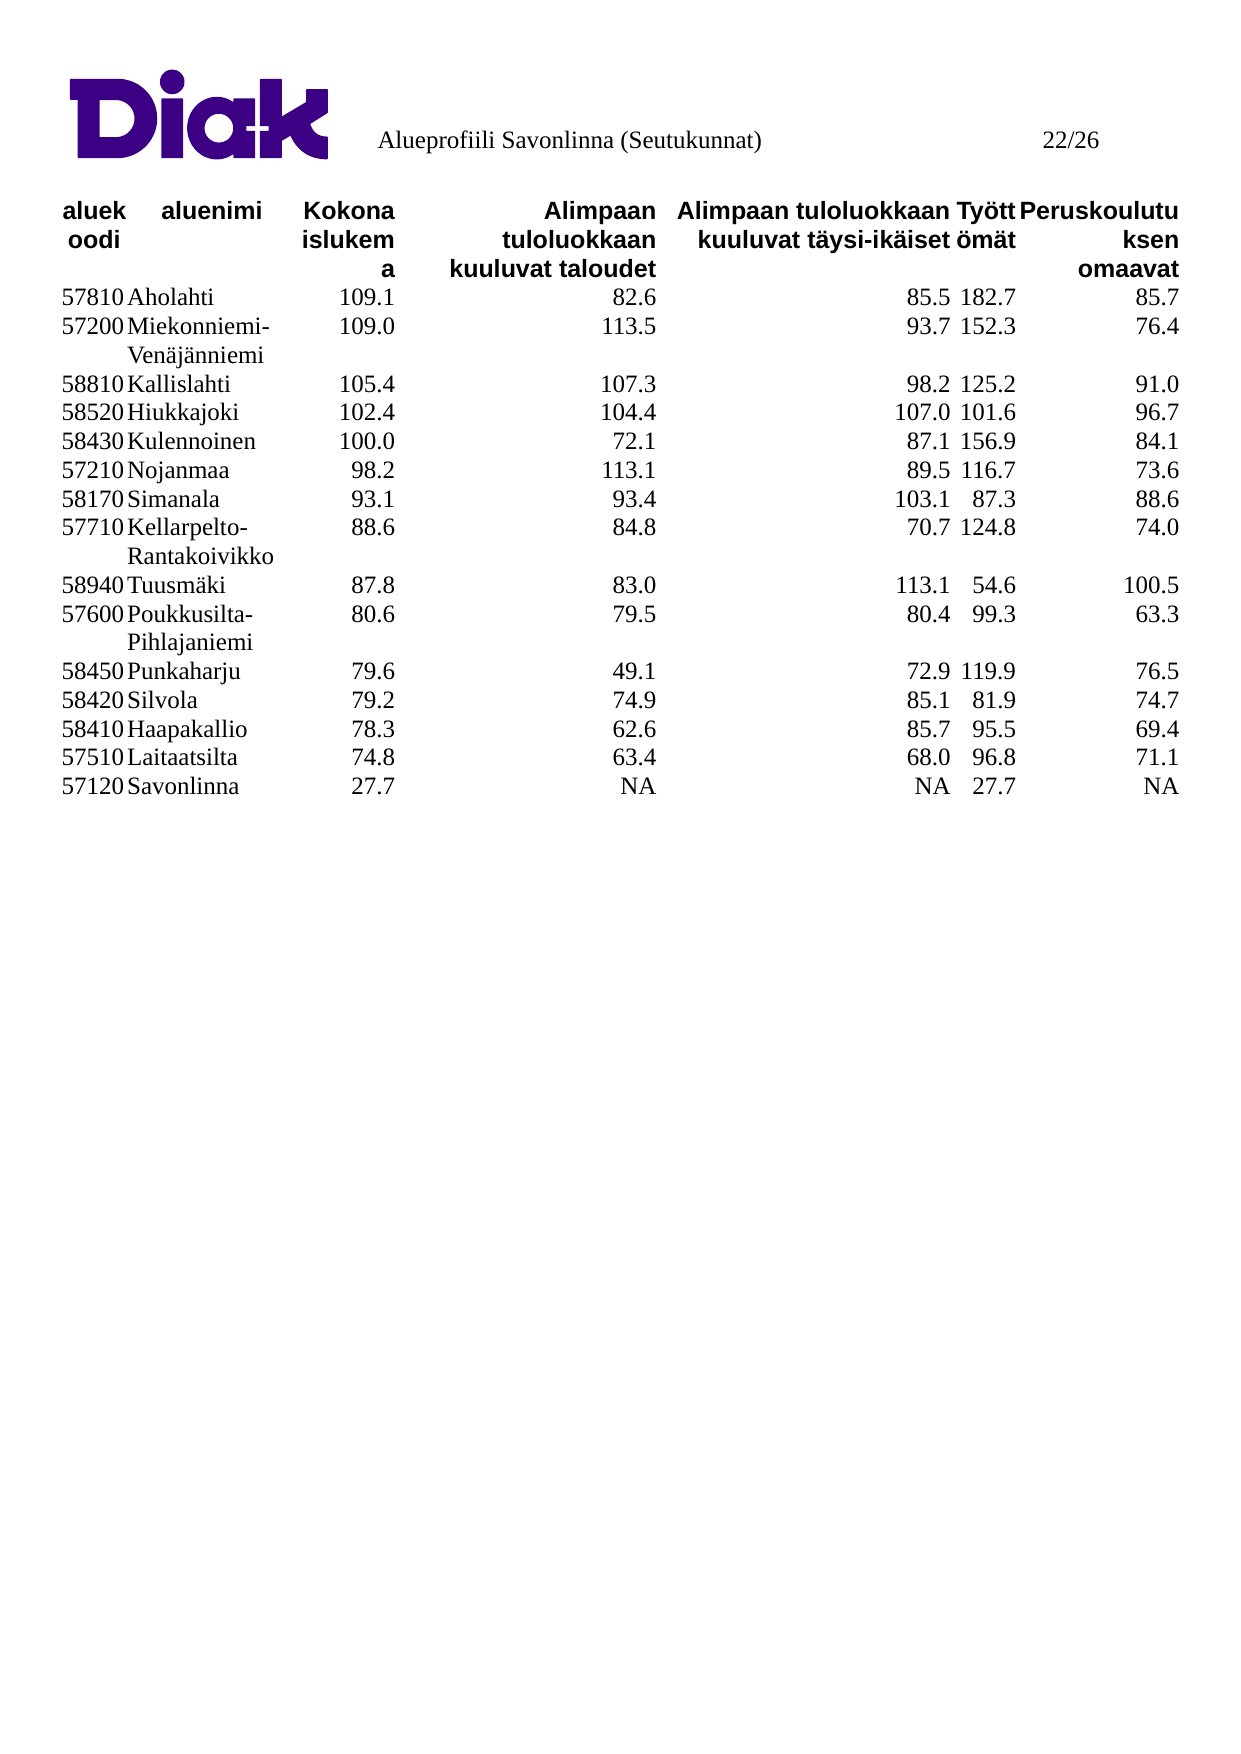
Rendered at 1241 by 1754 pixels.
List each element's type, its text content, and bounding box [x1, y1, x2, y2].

table_cell 87.1 [656, 426, 950, 455]
table_cell 63.3 [1016, 599, 1179, 656]
table_cell 85.5 [656, 283, 950, 311]
table_cell 99.3 [950, 599, 1016, 656]
table_cell 74.9 [395, 685, 656, 714]
table_cell 58170 [61, 484, 127, 512]
table_cell 85.7 [656, 714, 950, 742]
table_cell 113.1 [656, 570, 950, 599]
table_cell 87.8 [297, 570, 395, 599]
table_cell 27.7 [297, 771, 395, 800]
table_cell 54.6 [950, 570, 1016, 599]
table_cell 116.7 [950, 455, 1016, 484]
table_cell NA [656, 771, 950, 800]
table_cell Miekonniemi-Venäjänniemi [127, 311, 297, 369]
table_cell 109.1 [297, 283, 395, 311]
table_cell 113.5 [395, 311, 656, 369]
table_cell 58940 [61, 570, 127, 599]
table_header Alimpaan tuloluokkaan kuuluvat täysi-ikäiset [656, 196, 950, 282]
table_cell NA [1016, 771, 1179, 800]
table_cell 72.1 [395, 426, 656, 455]
table_cell 62.6 [395, 714, 656, 742]
table_cell 57810 [61, 283, 127, 311]
table_header Peruskoulutuksen omaavat [1016, 196, 1179, 282]
table_cell 83.0 [395, 570, 656, 599]
table_cell 76.4 [1016, 311, 1179, 369]
table_cell 152.3 [950, 311, 1016, 369]
table_cell Kulennoinen [127, 426, 297, 455]
table_cell Nojanmaa [127, 455, 297, 484]
table_cell 74.8 [297, 743, 395, 771]
table_cell 107.3 [395, 369, 656, 397]
table_cell 93.1 [297, 484, 395, 512]
table_cell 100.5 [1016, 570, 1179, 599]
table_cell 68.0 [656, 743, 950, 771]
table_cell 95.5 [950, 714, 1016, 742]
table_cell 79.2 [297, 685, 395, 714]
table_cell 57200 [61, 311, 127, 369]
table_cell Silvola [127, 685, 297, 714]
table_cell 85.7 [1016, 283, 1179, 311]
table_cell 70.7 [656, 513, 950, 570]
table_cell Kellarpelto-Rantakoivikko [127, 513, 297, 570]
table_cell 104.4 [395, 398, 656, 426]
table_cell 182.7 [950, 283, 1016, 311]
table_cell 71.1 [1016, 743, 1179, 771]
table_cell 79.6 [297, 656, 395, 685]
table_header Kokonaislukema [297, 196, 395, 282]
table_cell 72.9 [656, 656, 950, 685]
table_cell Tuusmäki [127, 570, 297, 599]
table_cell 102.4 [297, 398, 395, 426]
table_cell NA [395, 771, 656, 800]
table_cell 63.4 [395, 743, 656, 771]
table_cell 57120 [61, 771, 127, 800]
table_cell 58430 [61, 426, 127, 455]
table_cell 105.4 [297, 369, 395, 397]
table_cell 76.5 [1016, 656, 1179, 685]
table_cell 124.8 [950, 513, 1016, 570]
table_cell 81.9 [950, 685, 1016, 714]
table_cell 88.6 [1016, 484, 1179, 512]
table_cell 69.4 [1016, 714, 1179, 742]
table_cell Aholahti [127, 283, 297, 311]
table_cell Hiukkajoki [127, 398, 297, 426]
table_cell 96.8 [950, 743, 1016, 771]
table_cell 109.0 [297, 311, 395, 369]
table_cell 84.8 [395, 513, 656, 570]
table_cell 57510 [61, 743, 127, 771]
table_cell 107.0 [656, 398, 950, 426]
table_cell 87.3 [950, 484, 1016, 512]
table_cell 91.0 [1016, 369, 1179, 397]
table_cell Punkaharju [127, 656, 297, 685]
table_cell 98.2 [297, 455, 395, 484]
table_header Alimpaan tuloluokkaan kuuluvat taloudet [395, 196, 656, 282]
table_cell 88.6 [297, 513, 395, 570]
table_header Työttömät [950, 196, 1016, 282]
table_cell 58520 [61, 398, 127, 426]
table_cell 57210 [61, 455, 127, 484]
table_cell Laitaatsilta [127, 743, 297, 771]
table_cell 82.6 [395, 283, 656, 311]
table_cell 85.1 [656, 685, 950, 714]
table_cell 74.7 [1016, 685, 1179, 714]
table_cell 58410 [61, 714, 127, 742]
table_cell 119.9 [950, 656, 1016, 685]
table_cell 80.4 [656, 599, 950, 656]
table_cell 80.6 [297, 599, 395, 656]
table_cell 125.2 [950, 369, 1016, 397]
table_cell Kallislahti [127, 369, 297, 397]
table_cell 113.1 [395, 455, 656, 484]
table_cell 98.2 [656, 369, 950, 397]
table_cell Savonlinna [127, 771, 297, 800]
table_header aluenimi [127, 196, 297, 282]
table_cell 57710 [61, 513, 127, 570]
table_cell 58420 [61, 685, 127, 714]
table_cell 79.5 [395, 599, 656, 656]
table_cell 156.9 [950, 426, 1016, 455]
table_cell 103.1 [656, 484, 950, 512]
table_cell 74.0 [1016, 513, 1179, 570]
table_cell 89.5 [656, 455, 950, 484]
table_cell Poukkusilta-Pihlajaniemi [127, 599, 297, 656]
table_cell 93.4 [395, 484, 656, 512]
table_cell Simanala [127, 484, 297, 512]
table_header aluekoodi [61, 196, 127, 282]
table_cell 58450 [61, 656, 127, 685]
table_cell 27.7 [950, 771, 1016, 800]
table_cell 78.3 [297, 714, 395, 742]
table_cell 93.7 [656, 311, 950, 369]
table_cell 57600 [61, 599, 127, 656]
table_cell 49.1 [395, 656, 656, 685]
table_cell 96.7 [1016, 398, 1179, 426]
table_cell 101.6 [950, 398, 1016, 426]
table_cell 100.0 [297, 426, 395, 455]
table_cell 84.1 [1016, 426, 1179, 455]
table_cell 73.6 [1016, 455, 1179, 484]
table_cell 58810 [61, 369, 127, 397]
table_cell Haapakallio [127, 714, 297, 742]
